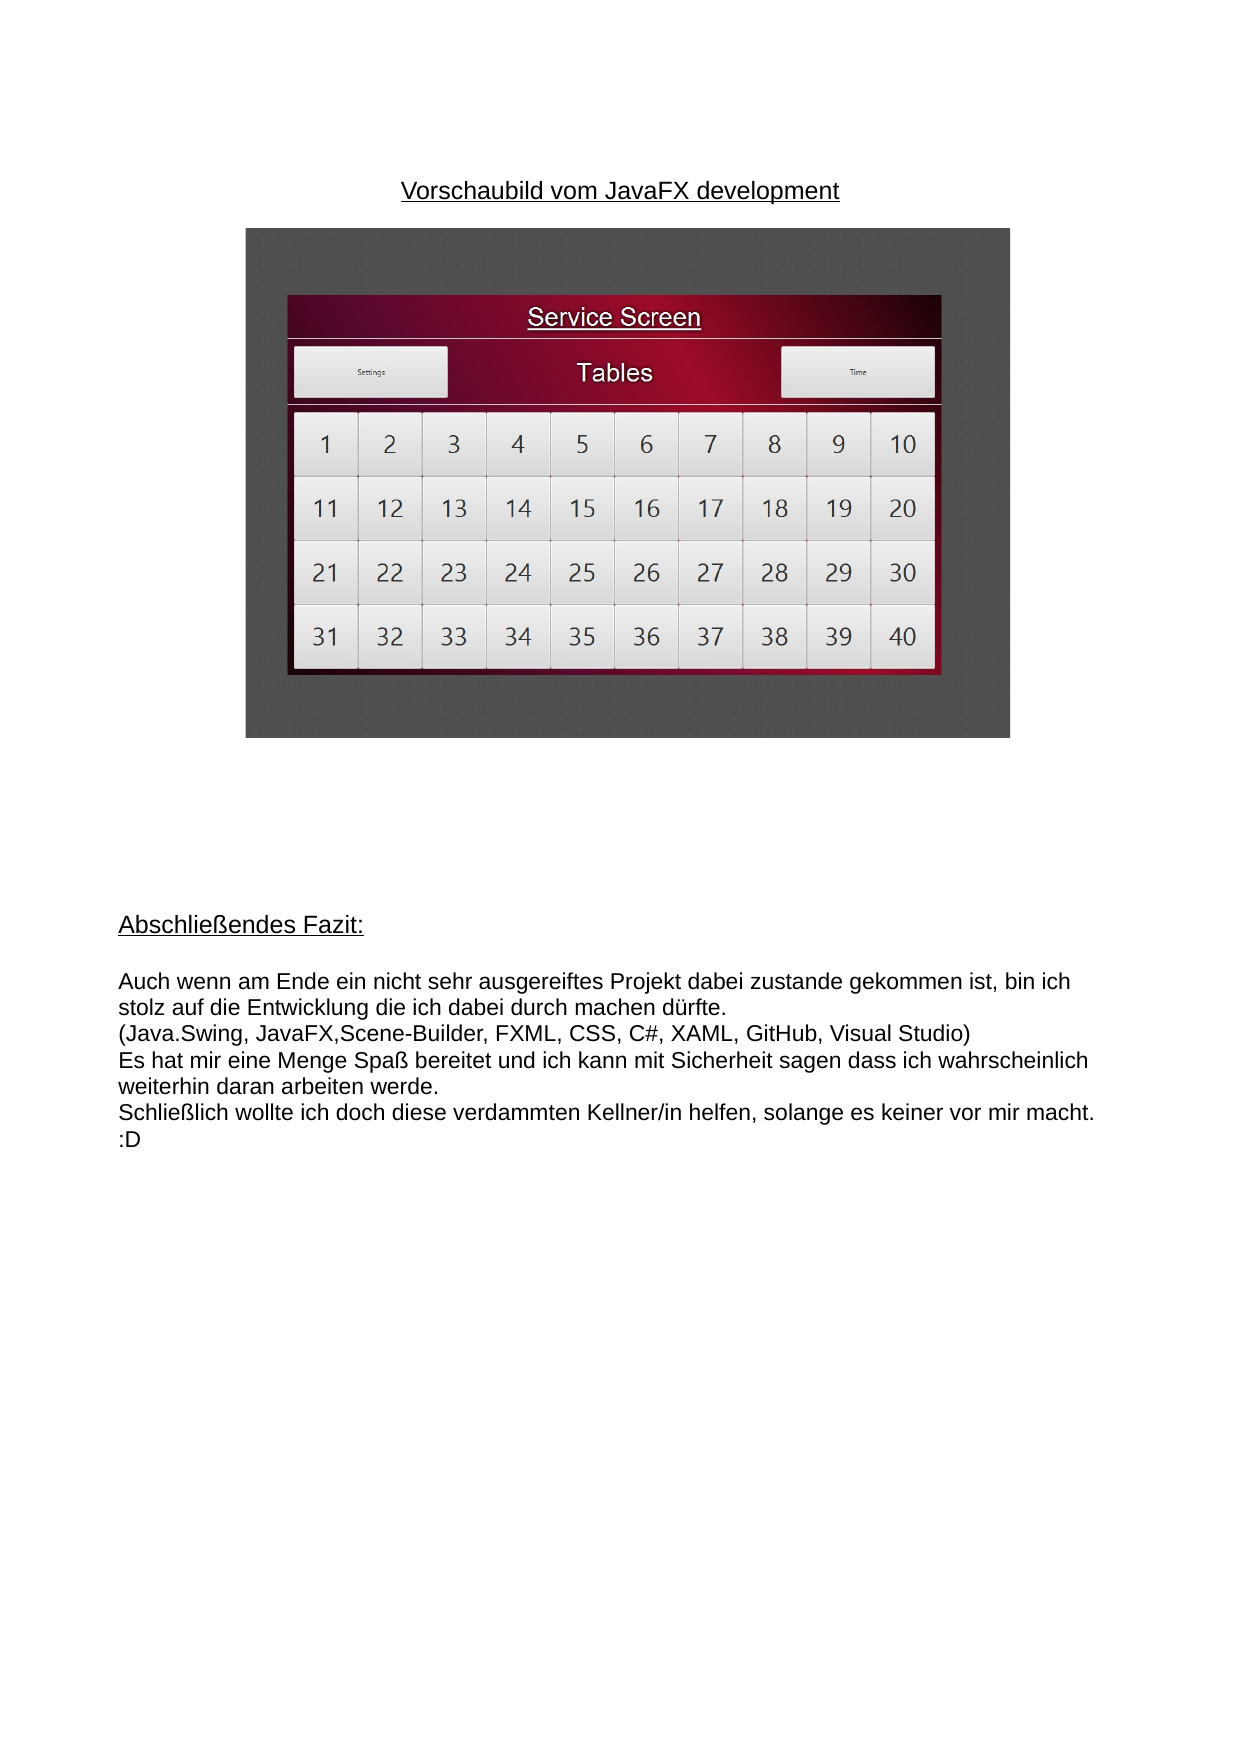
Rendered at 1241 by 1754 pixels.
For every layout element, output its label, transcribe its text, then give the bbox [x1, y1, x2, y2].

text Vorschaubild vom JavaFX development [118, 176, 1122, 204]
text Schließlich wollte ich doch diese verdammten Kellner/in helfen, solange es keiner vor mir macht. [118, 1099, 1122, 1126]
picture [245, 228, 1010, 738]
text Auch wenn am Ende ein nicht sehr ausgereiftes Projekt dabei zustande gekommen ist, bin ich stolz auf die Entwicklung die ich dabei durch machen dürfte. [118, 968, 1122, 1020]
text Abschließendes Fazit: [118, 910, 1122, 939]
text Es hat mir eine Menge Spaß bereitet und ich kann mit Sicherheit sagen dass ich wahrscheinlich weiterhin daran arbeiten werde. [118, 1047, 1122, 1099]
text (Java.Swing, JavaFX,Scene-Builder, FXML, CSS, C#, XAML, GitHub, Visual Studio) [118, 1020, 1122, 1047]
text :D [118, 1126, 1122, 1152]
